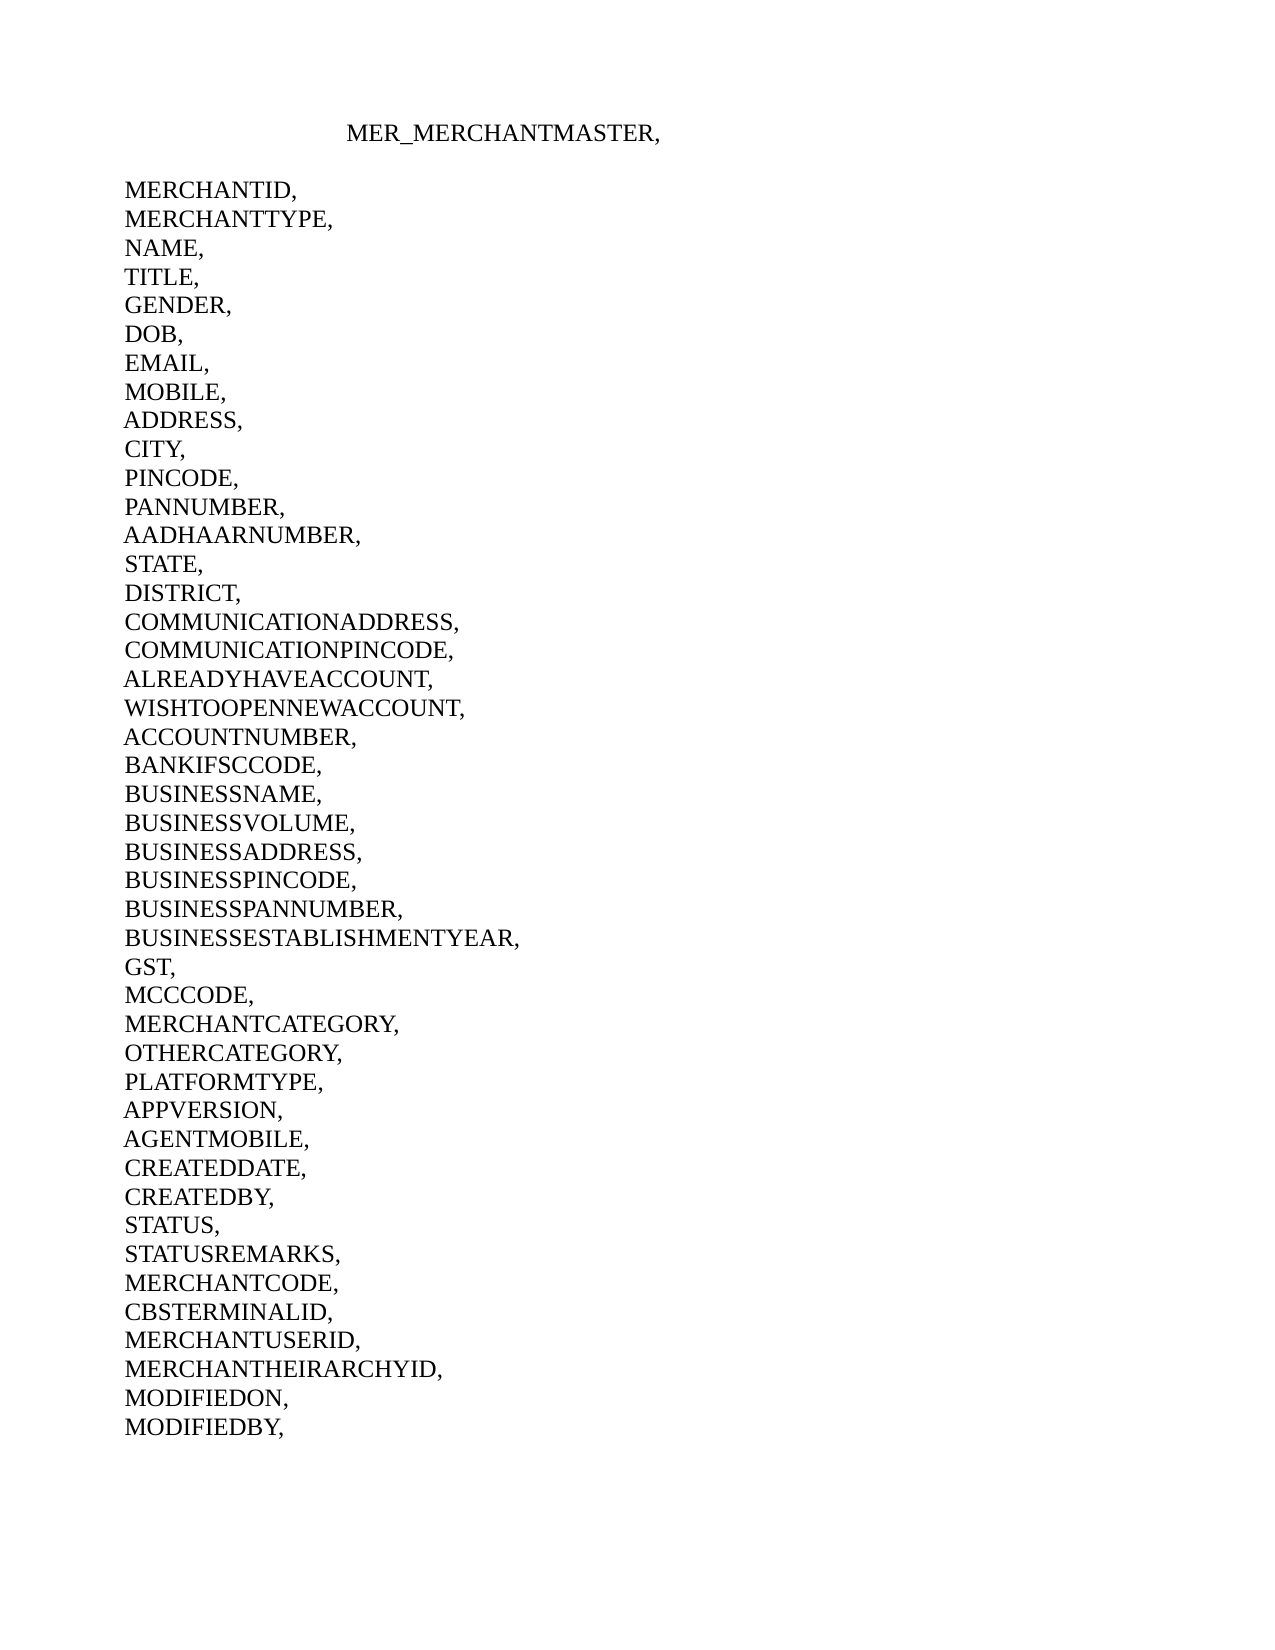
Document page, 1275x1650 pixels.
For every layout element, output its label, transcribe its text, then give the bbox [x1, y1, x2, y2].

text MER_MERCHANTMASTER, [118, 118, 1157, 147]
text BANKIFSCCODE, [118, 751, 1157, 779]
text PANNUMBER, [118, 492, 1157, 521]
text AGENTMOBILE, [118, 1124, 1157, 1153]
text CBSTERMINALID, [118, 1297, 1157, 1326]
text CREATEDBY, [118, 1182, 1157, 1211]
text BUSINESSNAME, [118, 779, 1157, 808]
text COMMUNICATIONADDRESS, [118, 607, 1157, 636]
text MERCHANTCATEGORY, [118, 1009, 1157, 1038]
text PLATFORMTYPE, [118, 1067, 1157, 1096]
text MERCHANTID, [118, 176, 1157, 204]
text COMMUNICATIONPINCODE, [118, 636, 1157, 664]
text GENDER, [118, 291, 1157, 319]
text MERCHANTTYPE, [118, 204, 1157, 233]
text DISTRICT, [118, 578, 1157, 607]
text ALREADYHAVEACCOUNT, [118, 664, 1157, 693]
text MODIFIEDON, [118, 1383, 1157, 1412]
text ACCOUNTNUMBER, [118, 722, 1157, 751]
text WISHTOOPENNEWACCOUNT, [118, 693, 1157, 722]
text BUSINESSESTABLISHMENTYEAR, [118, 923, 1157, 952]
text BUSINESSPANNUMBER, [118, 894, 1157, 923]
text DOB, [118, 319, 1157, 348]
text OTHERCATEGORY, [118, 1038, 1157, 1067]
text AADHAARNUMBER, [118, 521, 1157, 549]
text MCCCODE, [118, 981, 1157, 1009]
text CREATEDDATE, [118, 1153, 1157, 1182]
text APPVERSION, [118, 1096, 1157, 1124]
text EMAIL, [118, 348, 1157, 377]
text STATE, [118, 549, 1157, 578]
text MERCHANTCODE, [118, 1268, 1157, 1297]
text MODIFIEDBY, [118, 1412, 1157, 1441]
text BUSINESSPINCODE, [118, 866, 1157, 894]
text BUSINESSVOLUME, [118, 808, 1157, 837]
text MERCHANTHEIRARCHYID, [118, 1354, 1157, 1383]
text MERCHANTUSERID, [118, 1326, 1157, 1354]
text NAME, [118, 233, 1157, 262]
text STATUSREMARKS, [118, 1239, 1157, 1268]
text BUSINESSADDRESS, [118, 837, 1157, 866]
text PINCODE, [118, 463, 1157, 492]
text MOBILE, [118, 377, 1157, 406]
text STATUS, [118, 1211, 1157, 1239]
text ADDRESS, [118, 406, 1157, 434]
text GST, [118, 952, 1157, 981]
text CITY, [118, 434, 1157, 463]
text TITLE, [118, 262, 1157, 291]
